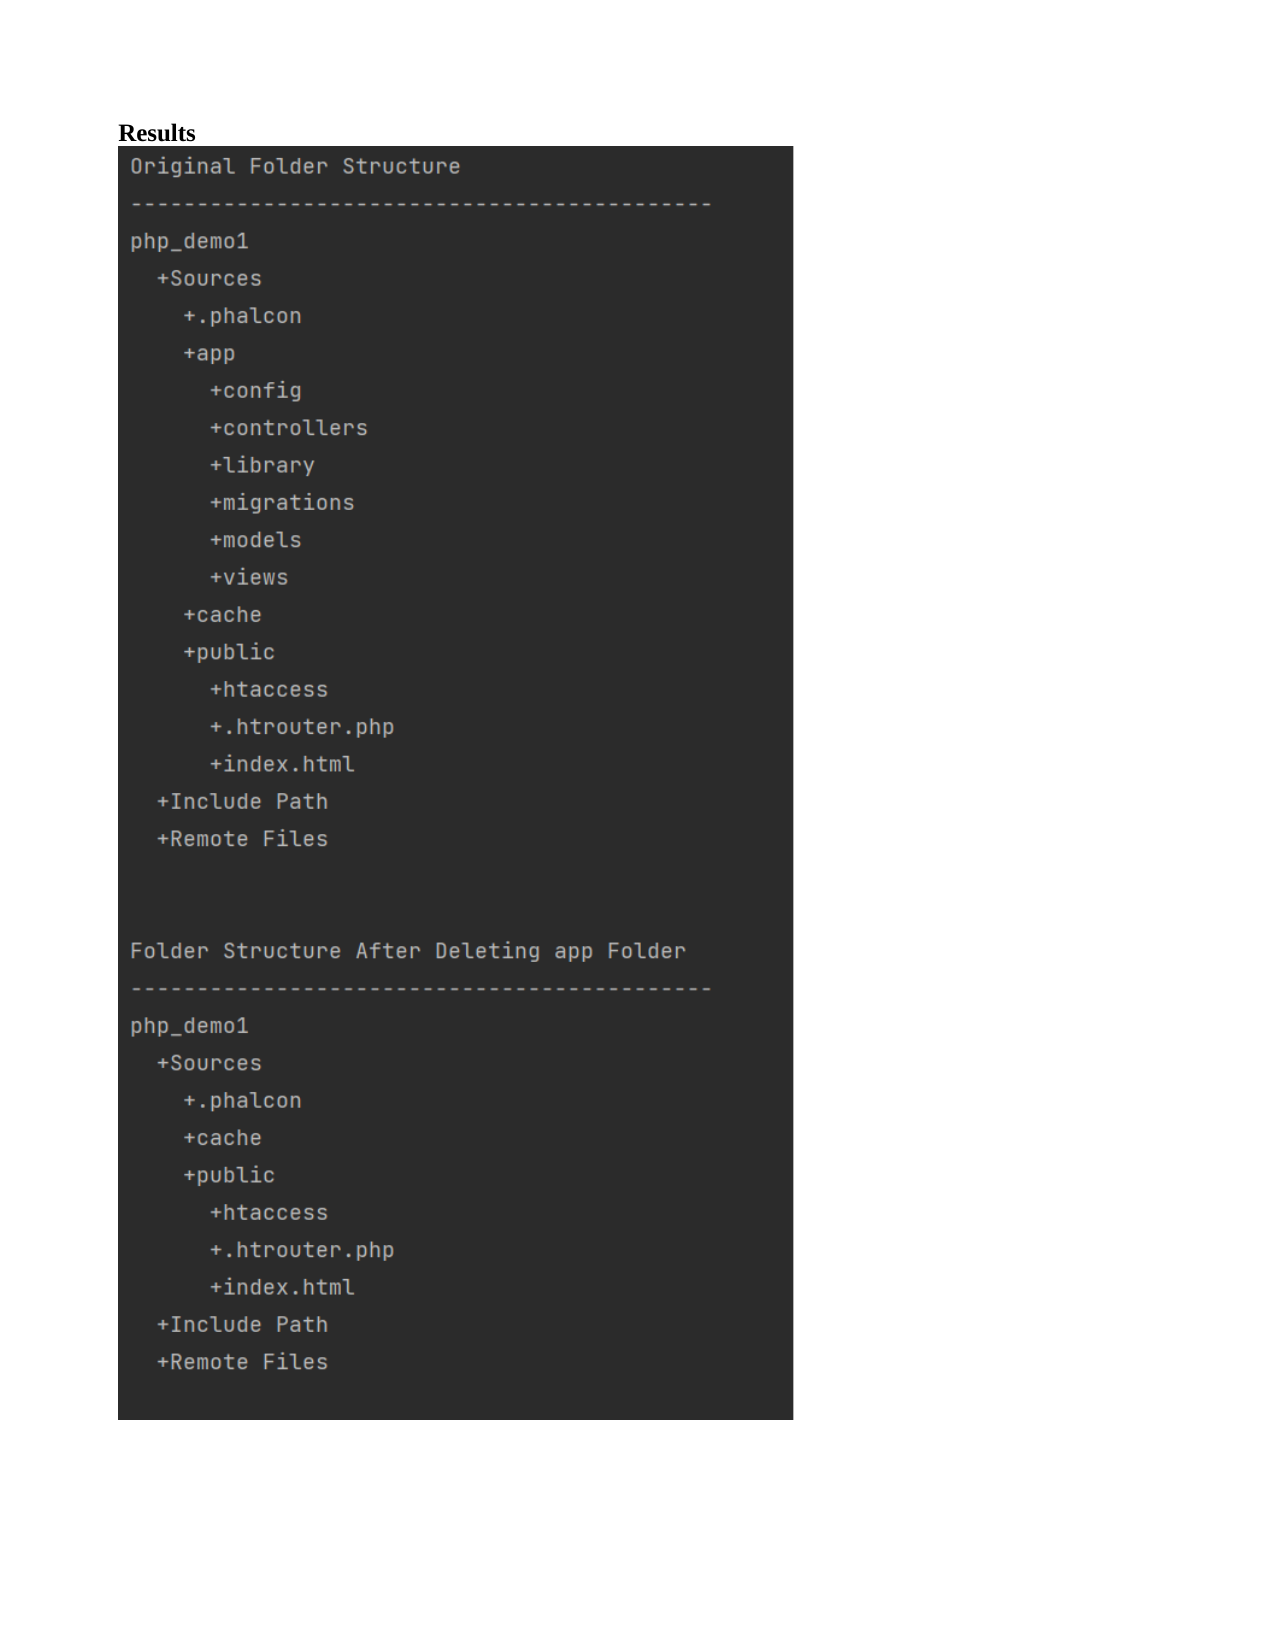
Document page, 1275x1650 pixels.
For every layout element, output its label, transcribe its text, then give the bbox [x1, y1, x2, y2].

picture [118, 146, 794, 1420]
text Results [118, 118, 1157, 147]
